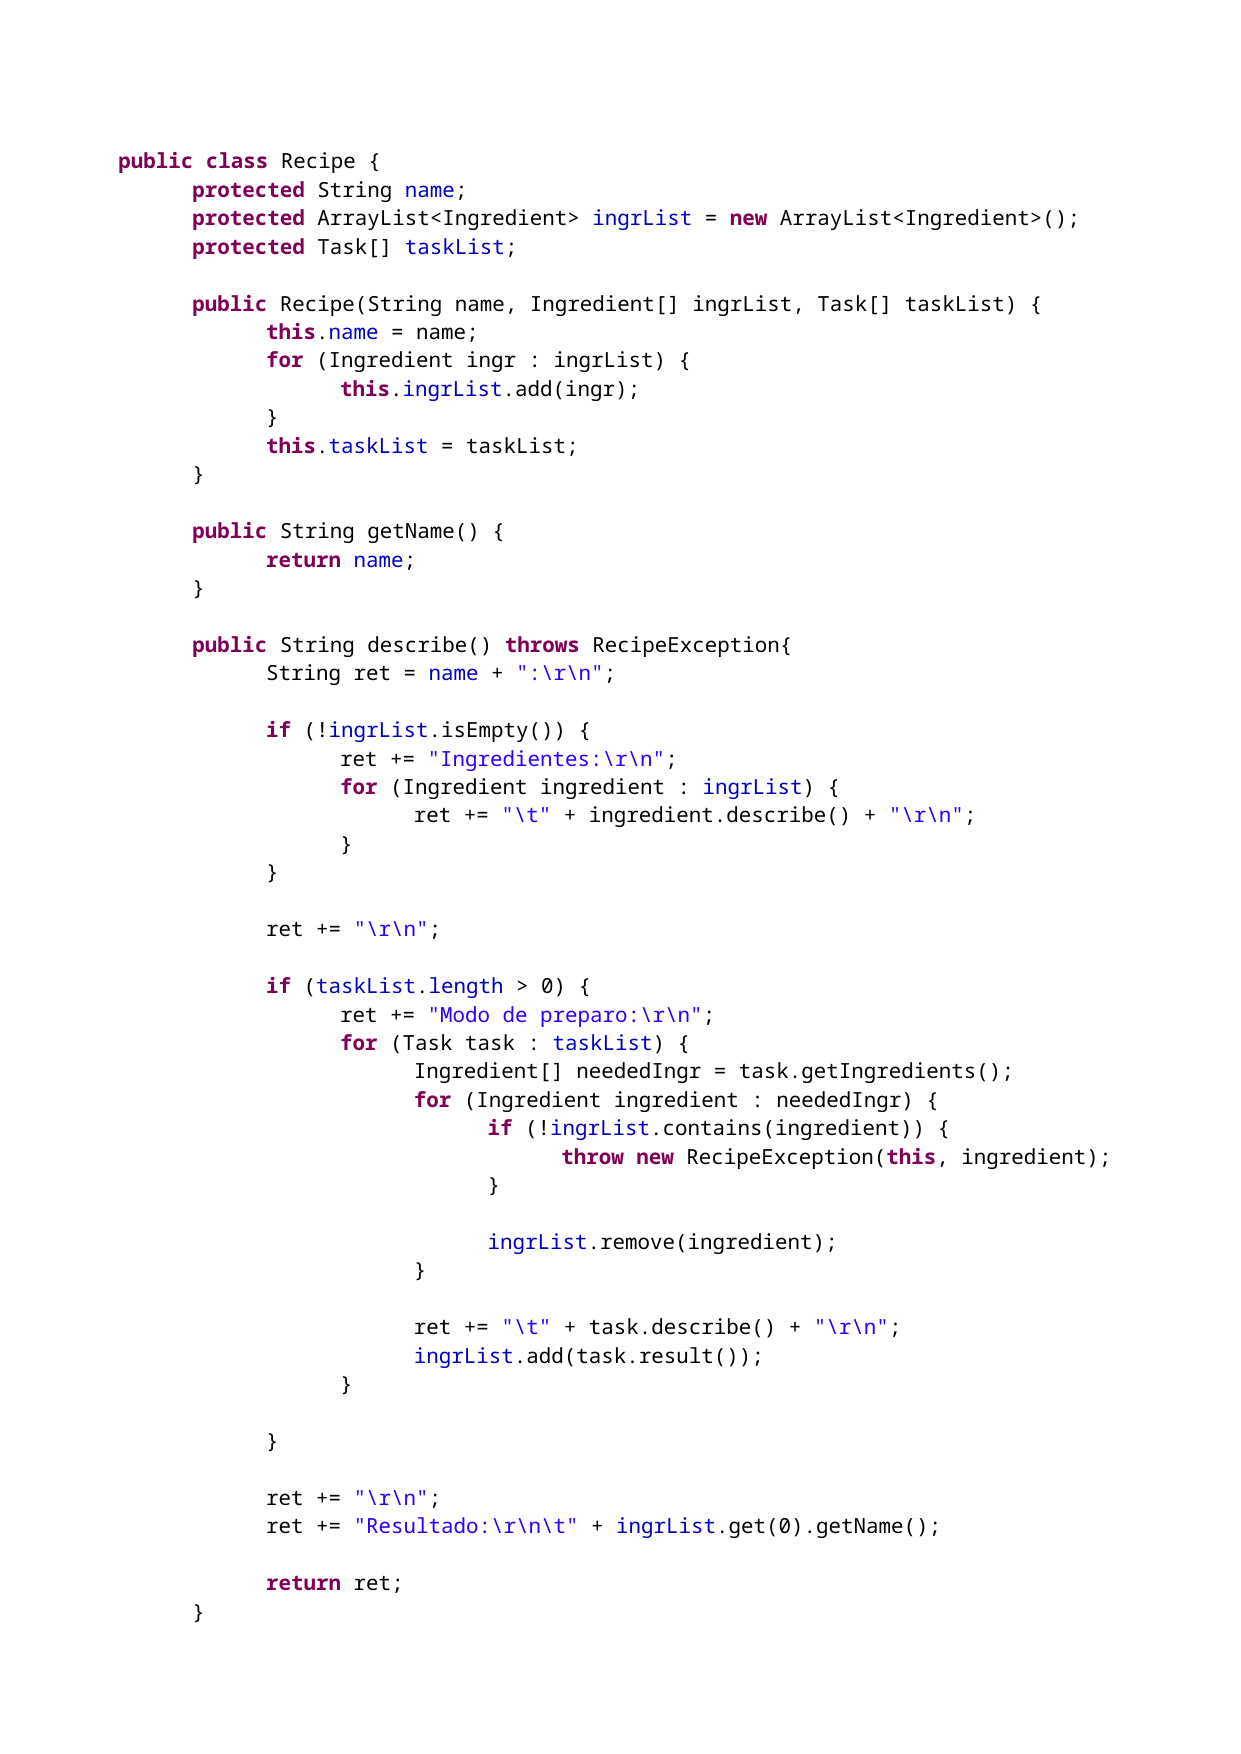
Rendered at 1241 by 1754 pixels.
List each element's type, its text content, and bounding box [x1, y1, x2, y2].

text public Recipe(String name, Ingredient[] ingrList, Task[] taskList) { [118, 289, 1122, 317]
text } [118, 857, 1122, 886]
text ret += "Modo de preparo:\r\n"; [118, 1000, 1122, 1028]
text ret += "\t" + ingredient.describe() + "\r\n"; [118, 801, 1122, 829]
text } [118, 829, 1122, 857]
text return name; [118, 545, 1122, 573]
text if (!ingrList.contains(ingredient)) { [118, 1113, 1122, 1142]
text } [118, 402, 1122, 431]
text ingrList.remove(ingredient); [118, 1227, 1122, 1256]
text ret += "Resultado:\r\n\t" + ingrList.get(0).getName(); [118, 1512, 1122, 1540]
text for (Ingredient ingr : ingrList) { [118, 346, 1122, 374]
text ingrList.add(task.result()); [118, 1341, 1122, 1369]
text this.ingrList.add(ingr); [118, 374, 1122, 402]
text if (taskList.length > 0) { [118, 971, 1122, 1000]
text } [118, 1597, 1122, 1625]
text String ret = name + ":\r\n"; [118, 658, 1122, 687]
text ret += "\r\n"; [118, 1483, 1122, 1512]
text ret += "\t" + task.describe() + "\r\n"; [118, 1312, 1122, 1341]
text } [118, 1426, 1122, 1455]
text throw new RecipeException(this, ingredient); [118, 1142, 1122, 1170]
text } [118, 1170, 1122, 1199]
text protected ArrayList<Ingredient> ingrList = new ArrayList<Ingredient>(); [118, 203, 1122, 232]
text public class Recipe { [118, 147, 1122, 175]
text Ingredient[] neededIngr = task.getIngredients(); [118, 1057, 1122, 1085]
text protected Task[] taskList; [118, 232, 1122, 260]
text this.name = name; [118, 317, 1122, 346]
text } [118, 1369, 1122, 1398]
text protected String name; [118, 175, 1122, 203]
text for (Task task : taskList) { [118, 1028, 1122, 1057]
text this.taskList = taskList; [118, 431, 1122, 459]
text ret += "Ingredientes:\r\n"; [118, 744, 1122, 772]
text for (Ingredient ingredient : ingrList) { [118, 772, 1122, 801]
text for (Ingredient ingredient : neededIngr) { [118, 1085, 1122, 1113]
text return ret; [118, 1568, 1122, 1597]
text } [118, 459, 1122, 488]
text ret += "\r\n"; [118, 914, 1122, 943]
text } [118, 1256, 1122, 1284]
text public String describe() throws RecipeException{ [118, 630, 1122, 658]
text if (!ingrList.isEmpty()) { [118, 715, 1122, 744]
text } [118, 573, 1122, 602]
text public String getName() { [118, 516, 1122, 545]
